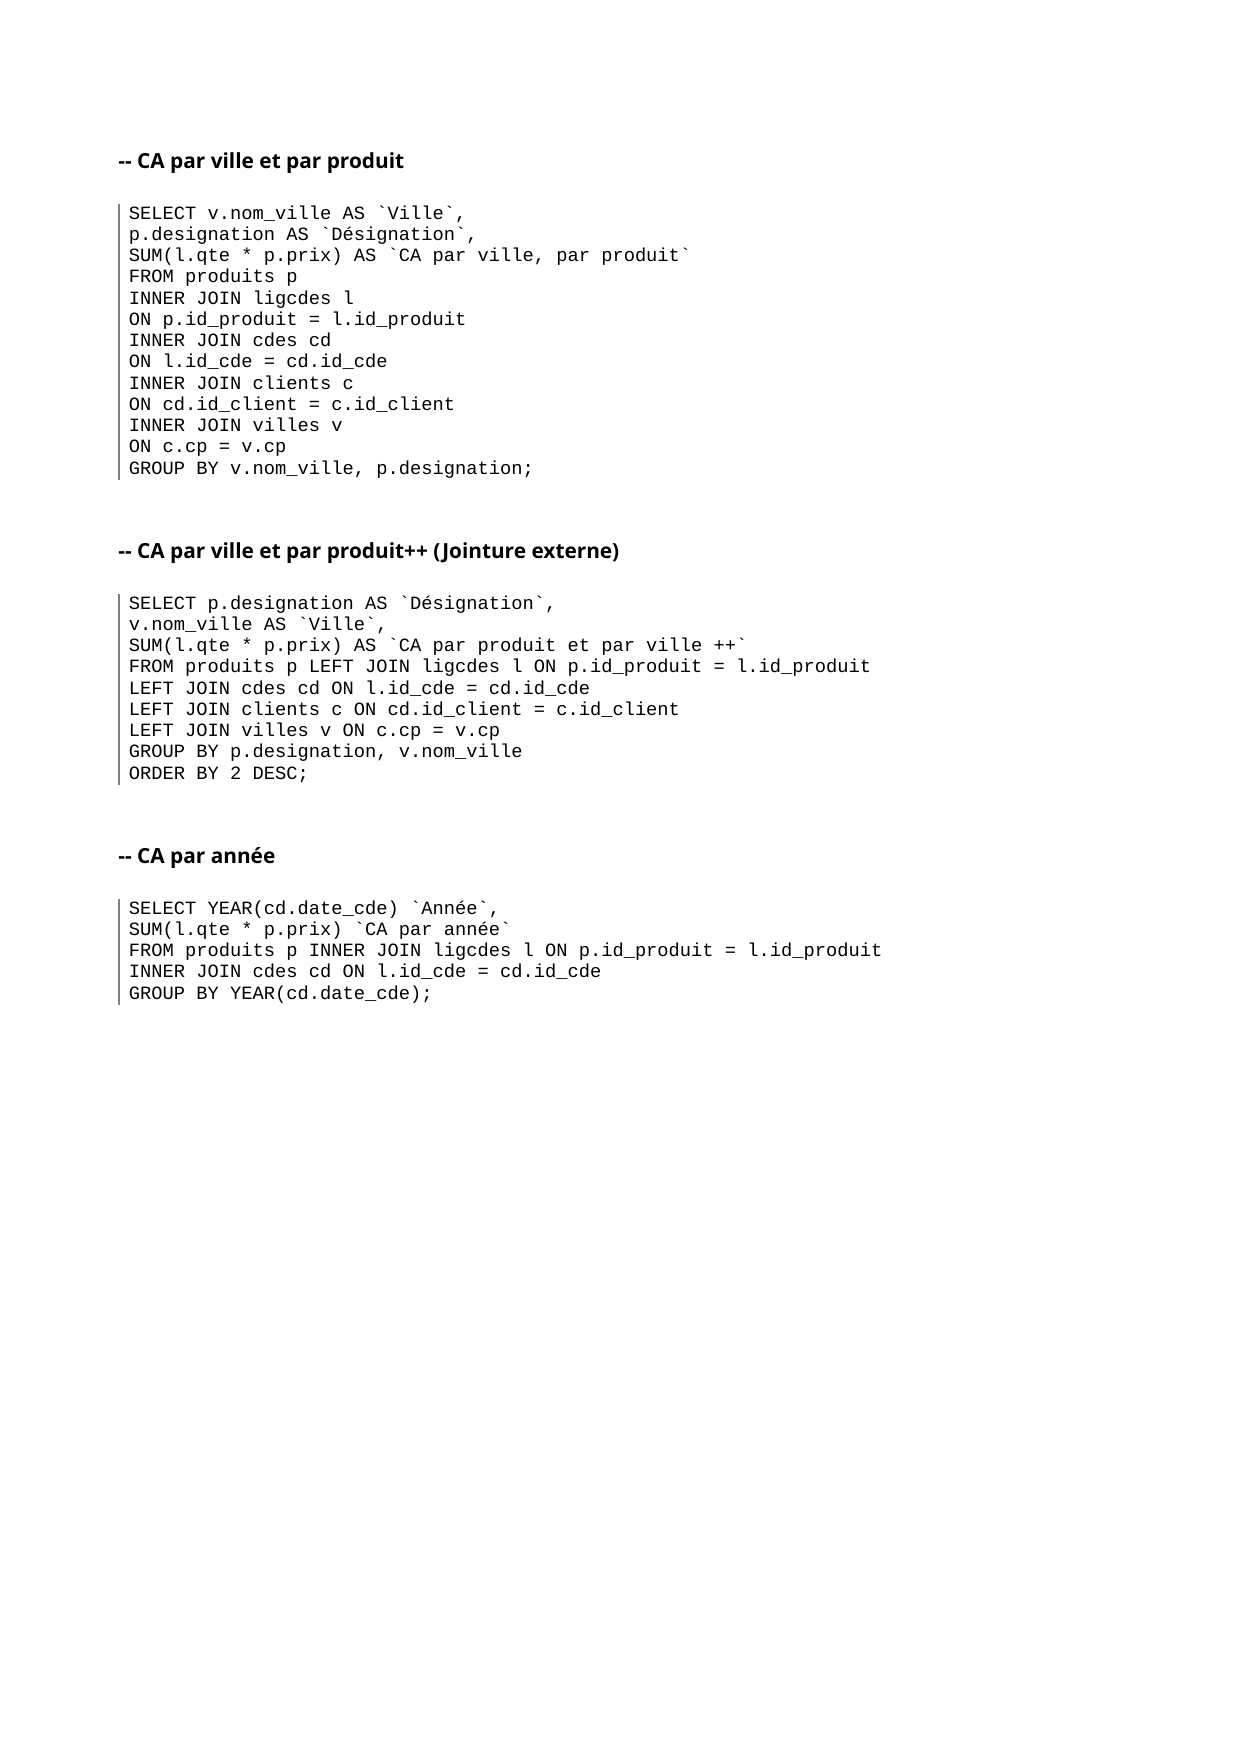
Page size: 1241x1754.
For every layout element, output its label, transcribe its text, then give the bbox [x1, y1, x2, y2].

text v.nom_ville AS `Ville`, [120, 615, 1122, 636]
text p.designation AS `Désignation`, [120, 225, 1122, 246]
text FROM produits p INNER JOIN ligcdes l ON p.id_produit = l.id_produit [120, 941, 1122, 962]
text ON cd.id_client = c.id_client [120, 395, 1122, 416]
text GROUP BY p.designation, v.nom_ville [120, 742, 1122, 763]
text ON l.id_cde = cd.id_cde [120, 352, 1122, 373]
text SUM(l.qte * p.prix) AS `CA par ville, par produit` [120, 246, 1122, 267]
text INNER JOIN cdes cd [120, 331, 1122, 352]
text LEFT JOIN villes v ON c.cp = v.cp [120, 721, 1122, 742]
text SELECT YEAR(cd.date_cde) `Année`, [118, 898, 1122, 920]
text FROM produits p LEFT JOIN ligcdes l ON p.id_produit = l.id_produit [120, 657, 1122, 678]
text INNER JOIN cdes cd ON l.id_cde = cd.id_cde [120, 962, 1122, 983]
text INNER JOIN villes v [120, 416, 1122, 437]
text -- CA par ville et par produit [118, 147, 1122, 175]
text GROUP BY v.nom_ville, p.designation; [120, 458, 1122, 480]
text SUM(l.qte * p.prix) `CA par année` [120, 920, 1122, 941]
text GROUP BY YEAR(cd.date_cde); [120, 983, 1122, 1005]
text FROM produits p [120, 267, 1122, 288]
text ON c.cp = v.cp [120, 437, 1122, 458]
text INNER JOIN clients c [120, 373, 1122, 395]
text SELECT v.nom_ville AS `Ville`, [118, 203, 1122, 225]
text LEFT JOIN cdes cd ON l.id_cde = cd.id_cde [120, 678, 1122, 700]
text ORDER BY 2 DESC; [120, 763, 1122, 785]
text SELECT p.designation AS `Désignation`, [118, 593, 1122, 615]
text -- CA par ville et par produit++ (Jointure externe) [118, 537, 1122, 565]
text SUM(l.qte * p.prix) AS `CA par produit et par ville ++` [120, 636, 1122, 657]
text INNER JOIN ligcdes l [120, 288, 1122, 310]
text -- CA par année [118, 842, 1122, 870]
text ON p.id_produit = l.id_produit [120, 310, 1122, 331]
text LEFT JOIN clients c ON cd.id_client = c.id_client [120, 700, 1122, 721]
